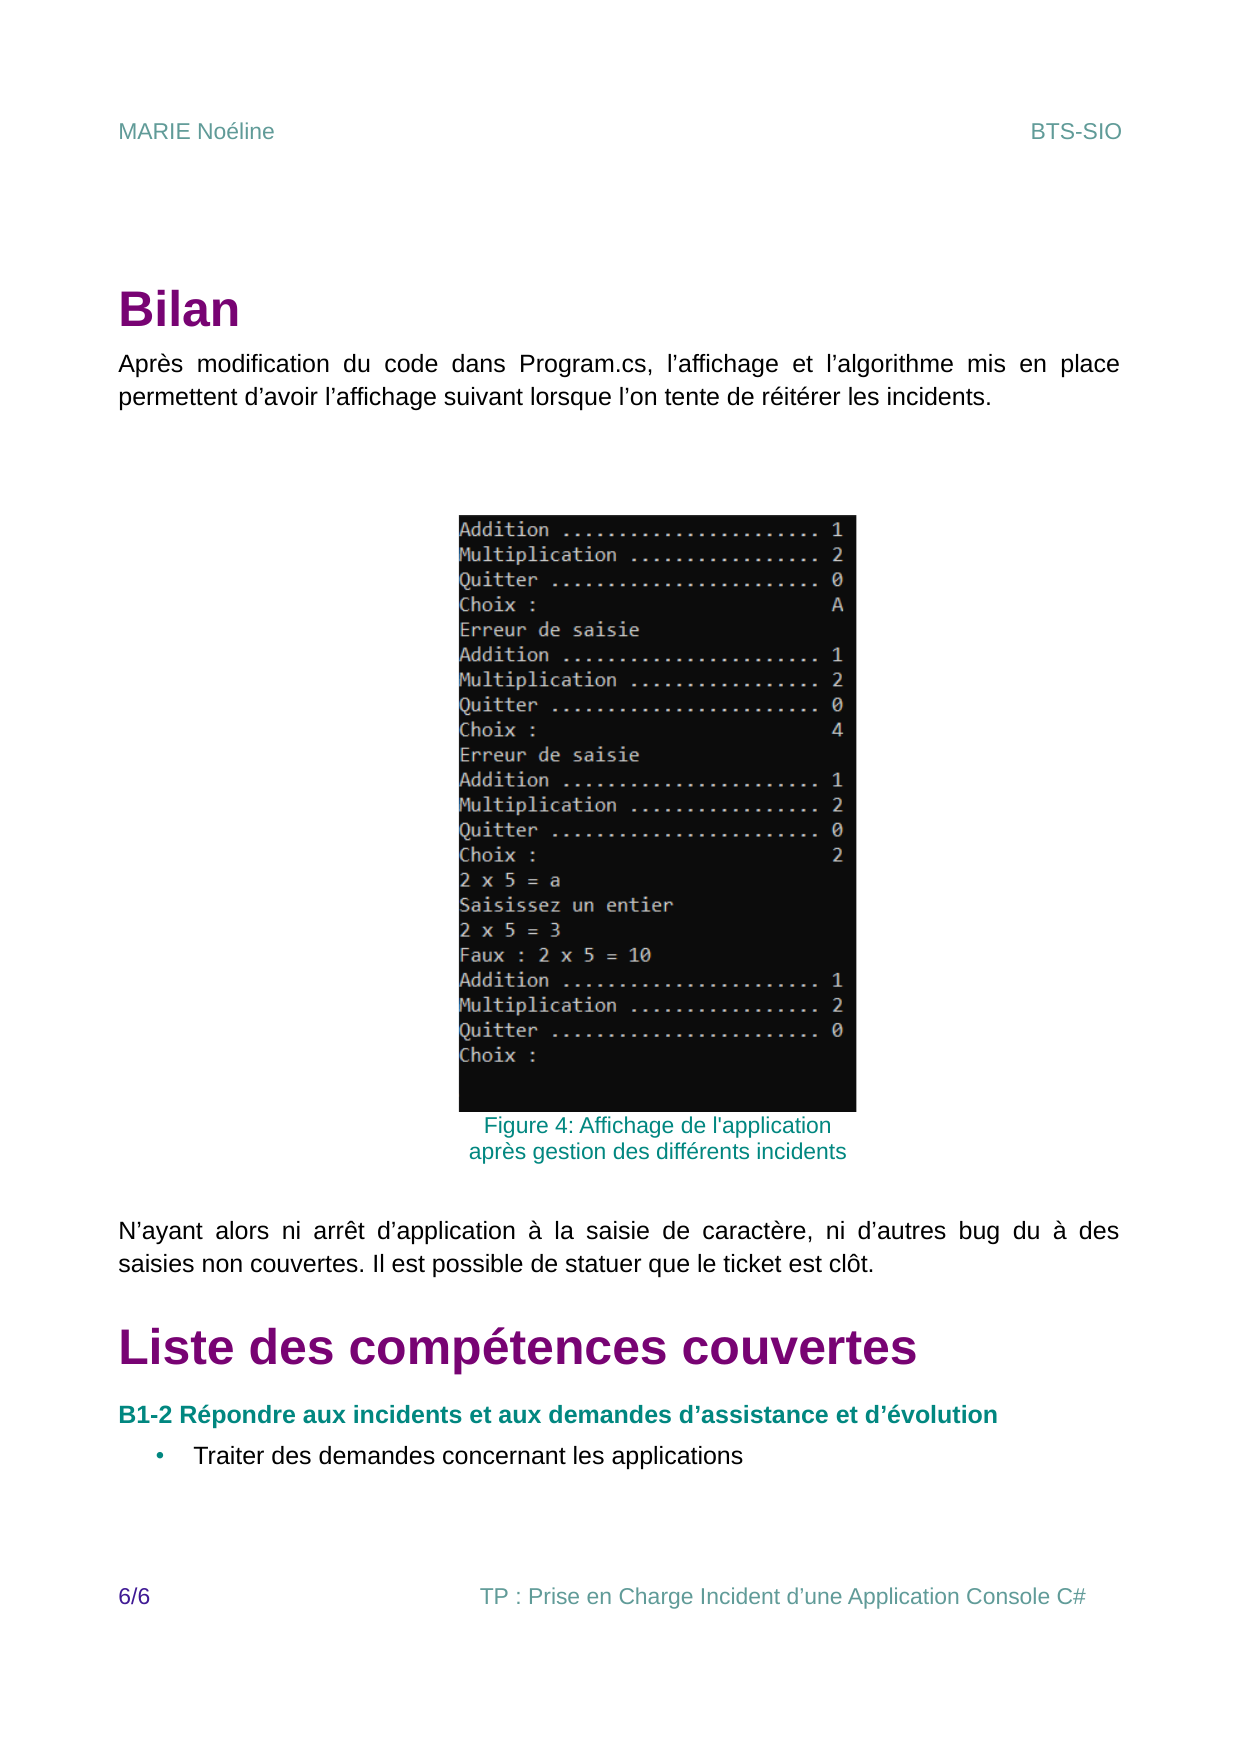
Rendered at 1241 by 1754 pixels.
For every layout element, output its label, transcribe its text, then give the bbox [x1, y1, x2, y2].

subtitle Bilan [118, 279, 1122, 337]
list Traiter des demandes concernant les applications [156, 1441, 1122, 1470]
subtitle B1-2 Répondre aux incidents et aux demandes d’assistance et d’évolution [118, 1400, 1122, 1429]
subtitle Liste des compétences couvertes [118, 1318, 1122, 1375]
text Figure 4: Affichage de l'application après gestion des différents incidents [459, 1112, 856, 1164]
picture [458, 515, 857, 1112]
text Après modification du code dans Program.cs, l’affichage et l’algorithme mis en place permettent d’avoir l’affichage suivant lorsque l’on tente de réitérer les incidents. [118, 349, 1122, 411]
text N’ayant alors ni arrêt d’application à la saisie de caractère, ni d’autres bug du à des saisies non couvertes. Il est possible de statuer que le ticket est clôt. [118, 1216, 1122, 1278]
